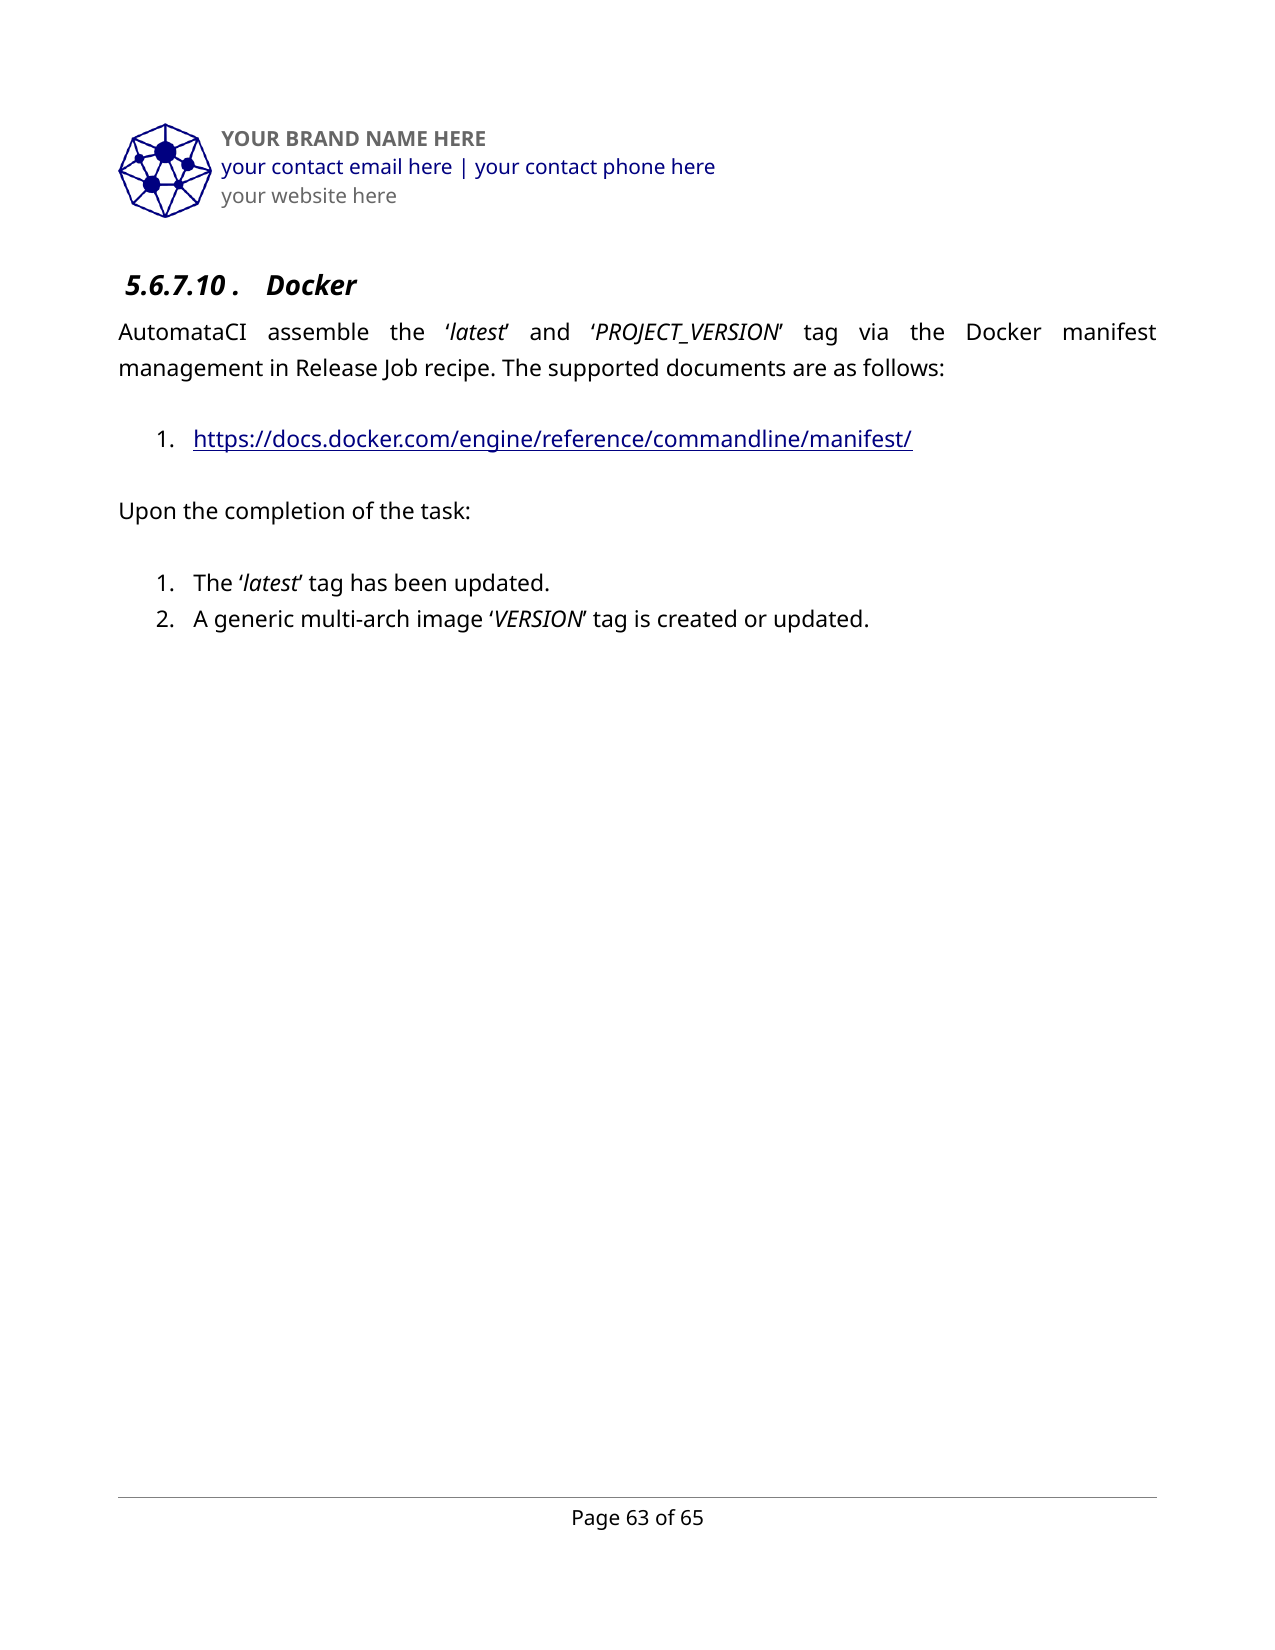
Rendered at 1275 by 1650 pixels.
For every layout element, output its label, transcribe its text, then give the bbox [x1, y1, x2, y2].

picture [118, 123, 212, 218]
list A generic multi-arch image ‘VERSION’ tag is created or updated. [156, 603, 1157, 634]
subtitle Docker [118, 265, 1157, 303]
list The ‘latest’ tag has been updated. [156, 567, 1157, 598]
text AutomataCI assemble the ‘latest’ and ‘PROJECT_VERSION’ tag via the Docker manifest management in Release Job recipe. The supported documents are as follows: [118, 316, 1157, 383]
text Upon the completion of the task: [118, 495, 1157, 526]
list https://docs.docker.com/engine/reference/commandline/manifest/ [156, 423, 1157, 454]
